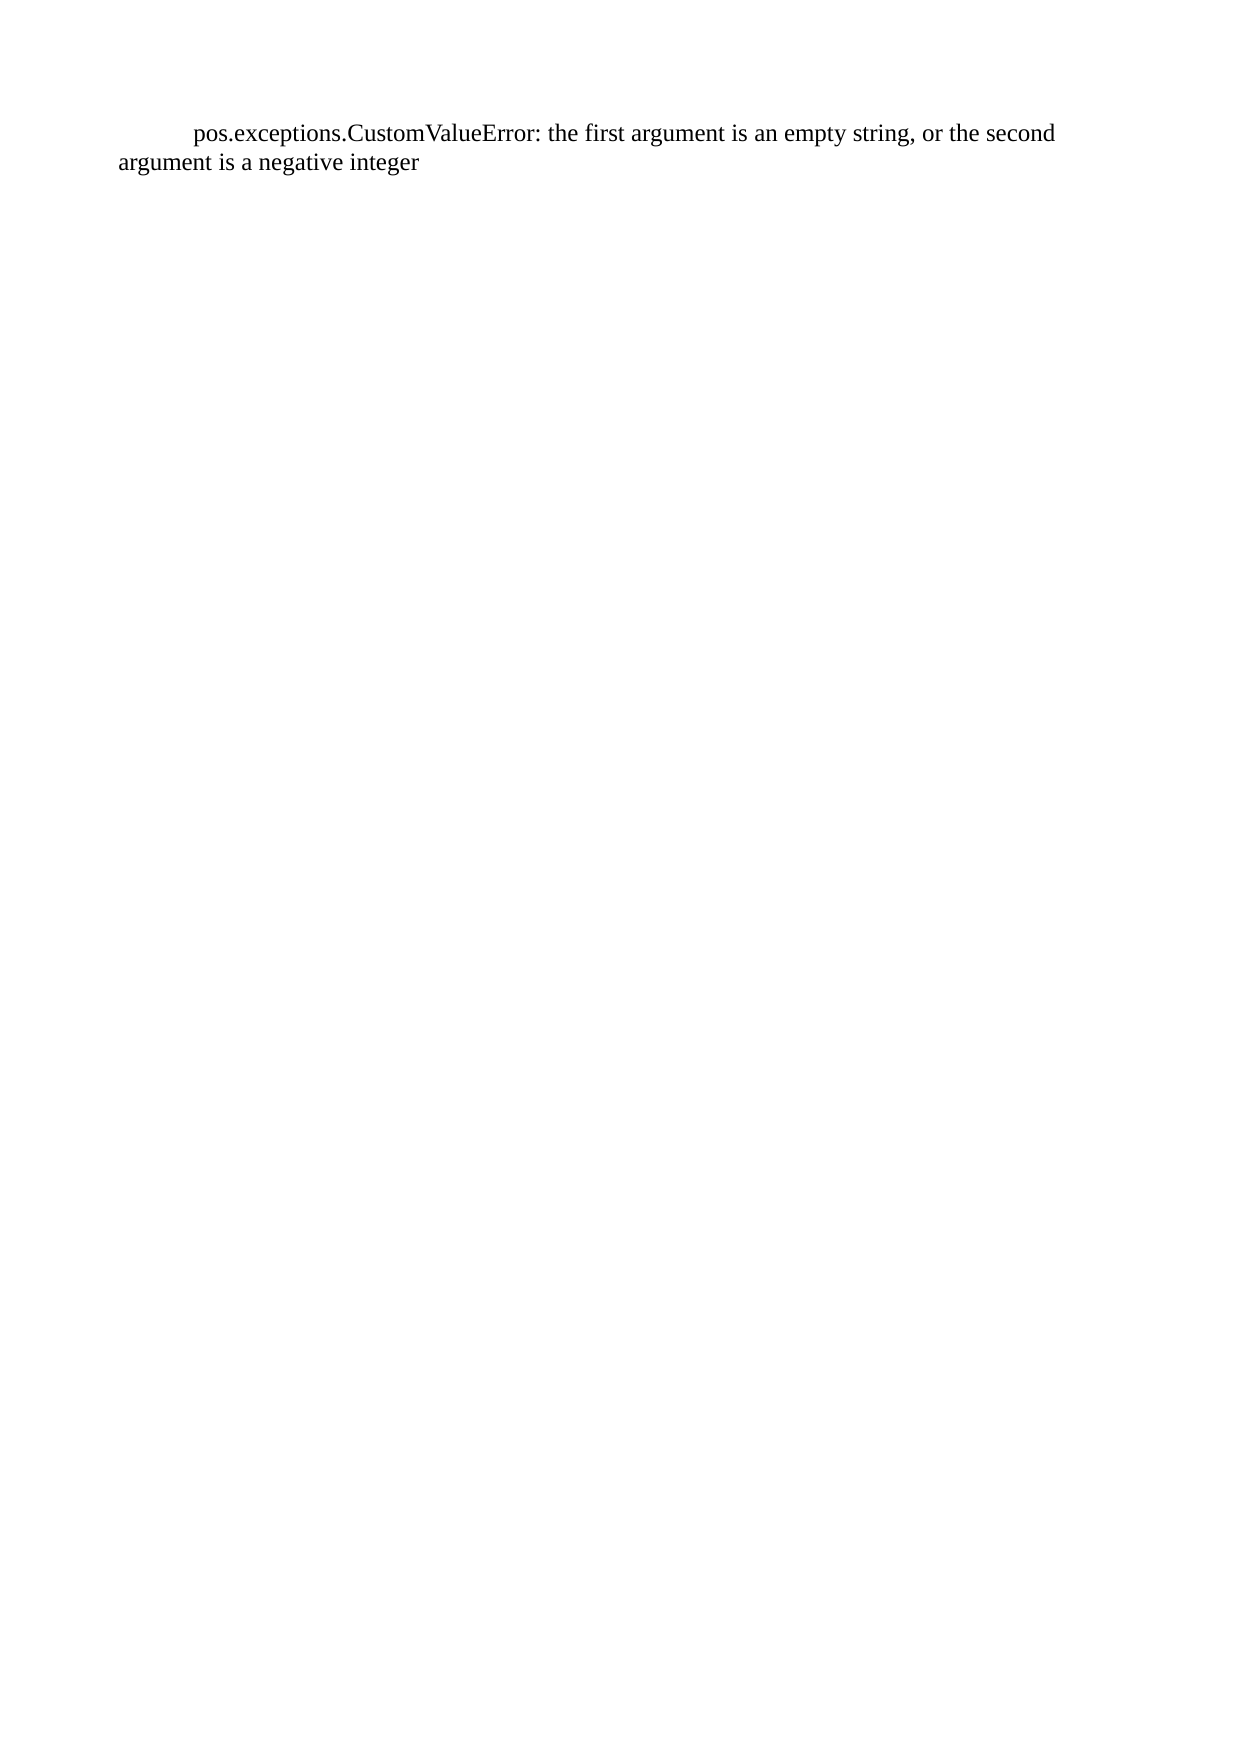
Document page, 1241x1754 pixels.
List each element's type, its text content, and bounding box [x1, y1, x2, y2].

text pos.exceptions.CustomValueError: the first argument is an empty string, or the second argument is a negative integer [118, 118, 1122, 176]
